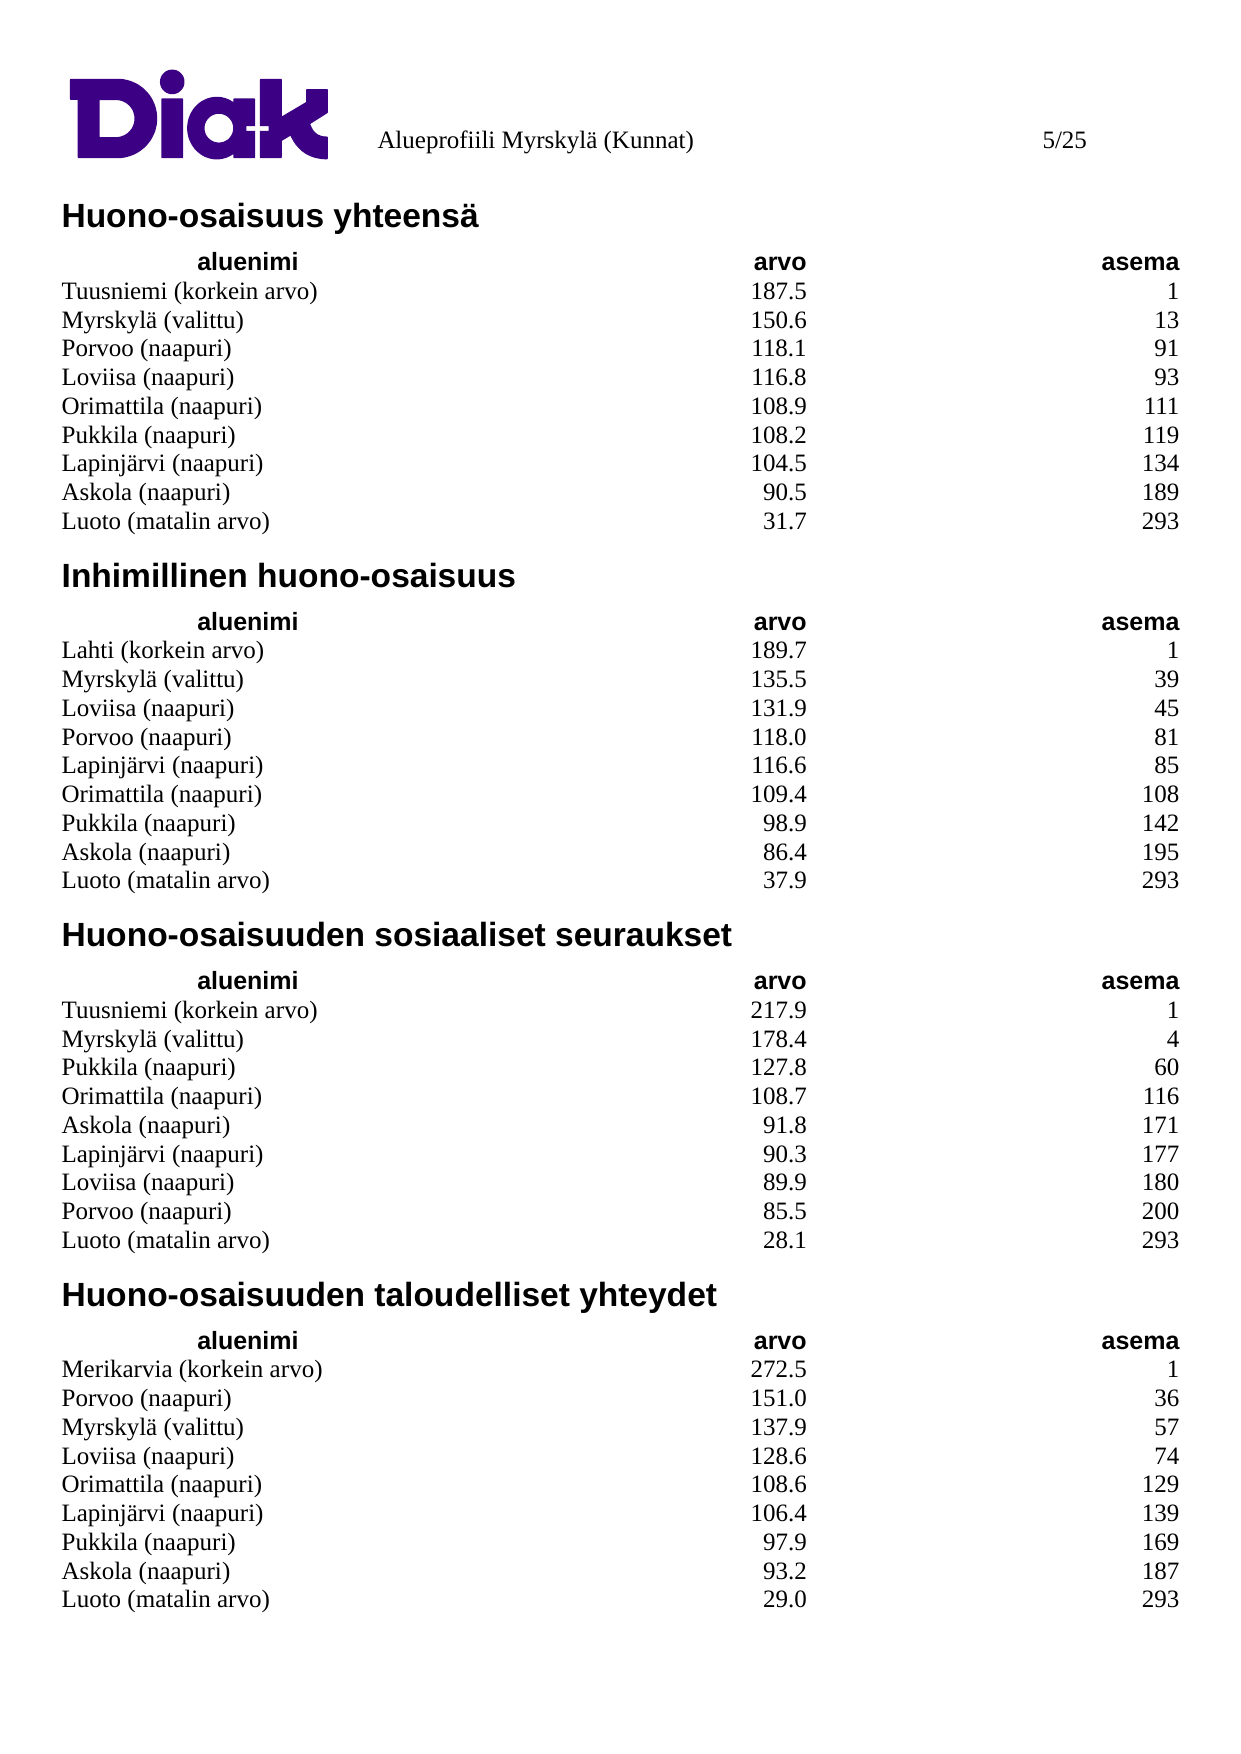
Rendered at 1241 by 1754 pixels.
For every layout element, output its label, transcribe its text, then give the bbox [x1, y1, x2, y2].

table_cell 187.5 [434, 276, 806, 305]
table_header aluenimi [61, 247, 434, 276]
table_cell 31.7 [434, 506, 806, 535]
table_cell Pukkila (naapuri) [61, 1053, 434, 1081]
table_cell Loviisa (naapuri) [61, 693, 434, 722]
table_header asema [806, 247, 1179, 276]
table_cell 128.6 [434, 1441, 806, 1469]
table_cell Lapinjärvi (naapuri) [61, 1139, 434, 1167]
table_cell 189.7 [434, 636, 806, 664]
table_cell Luoto (matalin arvo) [61, 866, 434, 894]
table_header asema [806, 607, 1179, 636]
table_cell 39 [806, 664, 1179, 693]
table_cell 1 [806, 636, 1179, 664]
table_cell 29.0 [434, 1585, 806, 1613]
table_cell 116.8 [434, 362, 806, 391]
table_cell Tuusniemi (korkein arvo) [61, 276, 434, 305]
table_cell 118.0 [434, 722, 806, 751]
table_cell Loviisa (naapuri) [61, 362, 434, 391]
table_header arvo [434, 247, 806, 276]
table_cell 1 [806, 1355, 1179, 1383]
table_cell 129 [806, 1470, 1179, 1498]
table_cell 93 [806, 362, 1179, 391]
table_cell Pukkila (naapuri) [61, 420, 434, 448]
table_cell 4 [806, 1024, 1179, 1052]
table_cell 57 [806, 1412, 1179, 1441]
table_cell Orimattila (naapuri) [61, 1081, 434, 1110]
table_cell 98.9 [434, 808, 806, 837]
table_cell 36 [806, 1383, 1179, 1412]
table_cell 178.4 [434, 1024, 806, 1052]
table_cell 91 [806, 334, 1179, 362]
table_header aluenimi [61, 607, 434, 636]
table_cell 189 [806, 477, 1179, 506]
table_cell Lapinjärvi (naapuri) [61, 1498, 434, 1527]
subtitle Huono-osaisuuden taloudelliset yhteydet [61, 1274, 1179, 1313]
table_header asema [806, 1326, 1179, 1354]
table_cell 169 [806, 1527, 1179, 1556]
table_cell 89.9 [434, 1168, 806, 1196]
table_header aluenimi [61, 966, 434, 995]
table_cell Lahti (korkein arvo) [61, 636, 434, 664]
table_cell 171 [806, 1110, 1179, 1139]
table_header aluenimi [61, 1326, 434, 1354]
table_cell Porvoo (naapuri) [61, 334, 434, 362]
table_cell 28.1 [434, 1225, 806, 1254]
table_cell 104.5 [434, 449, 806, 477]
table_cell 86.4 [434, 837, 806, 866]
table_cell 139 [806, 1498, 1179, 1527]
table_cell 293 [806, 1225, 1179, 1254]
table_cell 195 [806, 837, 1179, 866]
table_cell Askola (naapuri) [61, 477, 434, 506]
table_cell 85 [806, 751, 1179, 779]
table_cell 90.5 [434, 477, 806, 506]
table_cell 90.3 [434, 1139, 806, 1167]
table_cell 108.6 [434, 1470, 806, 1498]
table_cell 293 [806, 1585, 1179, 1613]
table_cell 200 [806, 1196, 1179, 1225]
table_cell 150.6 [434, 305, 806, 333]
table_cell 109.4 [434, 779, 806, 808]
table_cell 108 [806, 779, 1179, 808]
table_cell 180 [806, 1168, 1179, 1196]
table_cell 37.9 [434, 866, 806, 894]
table_cell 272.5 [434, 1355, 806, 1383]
table_cell 108.9 [434, 391, 806, 420]
table_cell 217.9 [434, 995, 806, 1024]
table_cell 137.9 [434, 1412, 806, 1441]
table_cell 118.1 [434, 334, 806, 362]
table_cell Pukkila (naapuri) [61, 808, 434, 837]
subtitle Inhimillinen huono-osaisuus [61, 556, 1179, 594]
table_cell 111 [806, 391, 1179, 420]
table_cell Loviisa (naapuri) [61, 1168, 434, 1196]
table_cell Myrskylä (valittu) [61, 1024, 434, 1052]
table_cell Porvoo (naapuri) [61, 722, 434, 751]
table_cell 135.5 [434, 664, 806, 693]
table_cell Loviisa (naapuri) [61, 1441, 434, 1469]
table_cell 85.5 [434, 1196, 806, 1225]
table_cell 142 [806, 808, 1179, 837]
table_cell 13 [806, 305, 1179, 333]
table_cell 177 [806, 1139, 1179, 1167]
table_cell 91.8 [434, 1110, 806, 1139]
table_cell Tuusniemi (korkein arvo) [61, 995, 434, 1024]
table_cell 116 [806, 1081, 1179, 1110]
table_cell Luoto (matalin arvo) [61, 506, 434, 535]
table_cell Pukkila (naapuri) [61, 1527, 434, 1556]
table_header arvo [434, 1326, 806, 1354]
table_cell Luoto (matalin arvo) [61, 1225, 434, 1254]
table_cell 108.2 [434, 420, 806, 448]
table_cell 93.2 [434, 1556, 806, 1584]
table_cell 45 [806, 693, 1179, 722]
table_cell Askola (naapuri) [61, 837, 434, 866]
table_cell 81 [806, 722, 1179, 751]
table_cell Askola (naapuri) [61, 1110, 434, 1139]
table_cell Lapinjärvi (naapuri) [61, 751, 434, 779]
table_cell 127.8 [434, 1053, 806, 1081]
table_cell 106.4 [434, 1498, 806, 1527]
table_cell Merikarvia (korkein arvo) [61, 1355, 434, 1383]
table_cell 108.7 [434, 1081, 806, 1110]
table_cell 1 [806, 995, 1179, 1024]
table_cell Myrskylä (valittu) [61, 1412, 434, 1441]
table_cell Orimattila (naapuri) [61, 1470, 434, 1498]
table_cell 119 [806, 420, 1179, 448]
table_cell Lapinjärvi (naapuri) [61, 449, 434, 477]
table_cell 116.6 [434, 751, 806, 779]
subtitle Huono-osaisuus yhteensä [61, 196, 1179, 235]
table_cell 74 [806, 1441, 1179, 1469]
table_cell Orimattila (naapuri) [61, 391, 434, 420]
table_cell Askola (naapuri) [61, 1556, 434, 1584]
table_cell 151.0 [434, 1383, 806, 1412]
table_cell Porvoo (naapuri) [61, 1196, 434, 1225]
table_cell Porvoo (naapuri) [61, 1383, 434, 1412]
table_cell 293 [806, 866, 1179, 894]
table_cell 293 [806, 506, 1179, 535]
table_cell 1 [806, 276, 1179, 305]
table_header arvo [434, 607, 806, 636]
table_cell Myrskylä (valittu) [61, 305, 434, 333]
table_cell Luoto (matalin arvo) [61, 1585, 434, 1613]
table_cell 97.9 [434, 1527, 806, 1556]
table_header arvo [434, 966, 806, 995]
table_cell 134 [806, 449, 1179, 477]
table_cell Orimattila (naapuri) [61, 779, 434, 808]
table_cell 131.9 [434, 693, 806, 722]
table_cell 60 [806, 1053, 1179, 1081]
table_cell 187 [806, 1556, 1179, 1584]
table_cell Myrskylä (valittu) [61, 664, 434, 693]
subtitle Huono-osaisuuden sosiaaliset seuraukset [61, 915, 1179, 954]
table_header asema [806, 966, 1179, 995]
